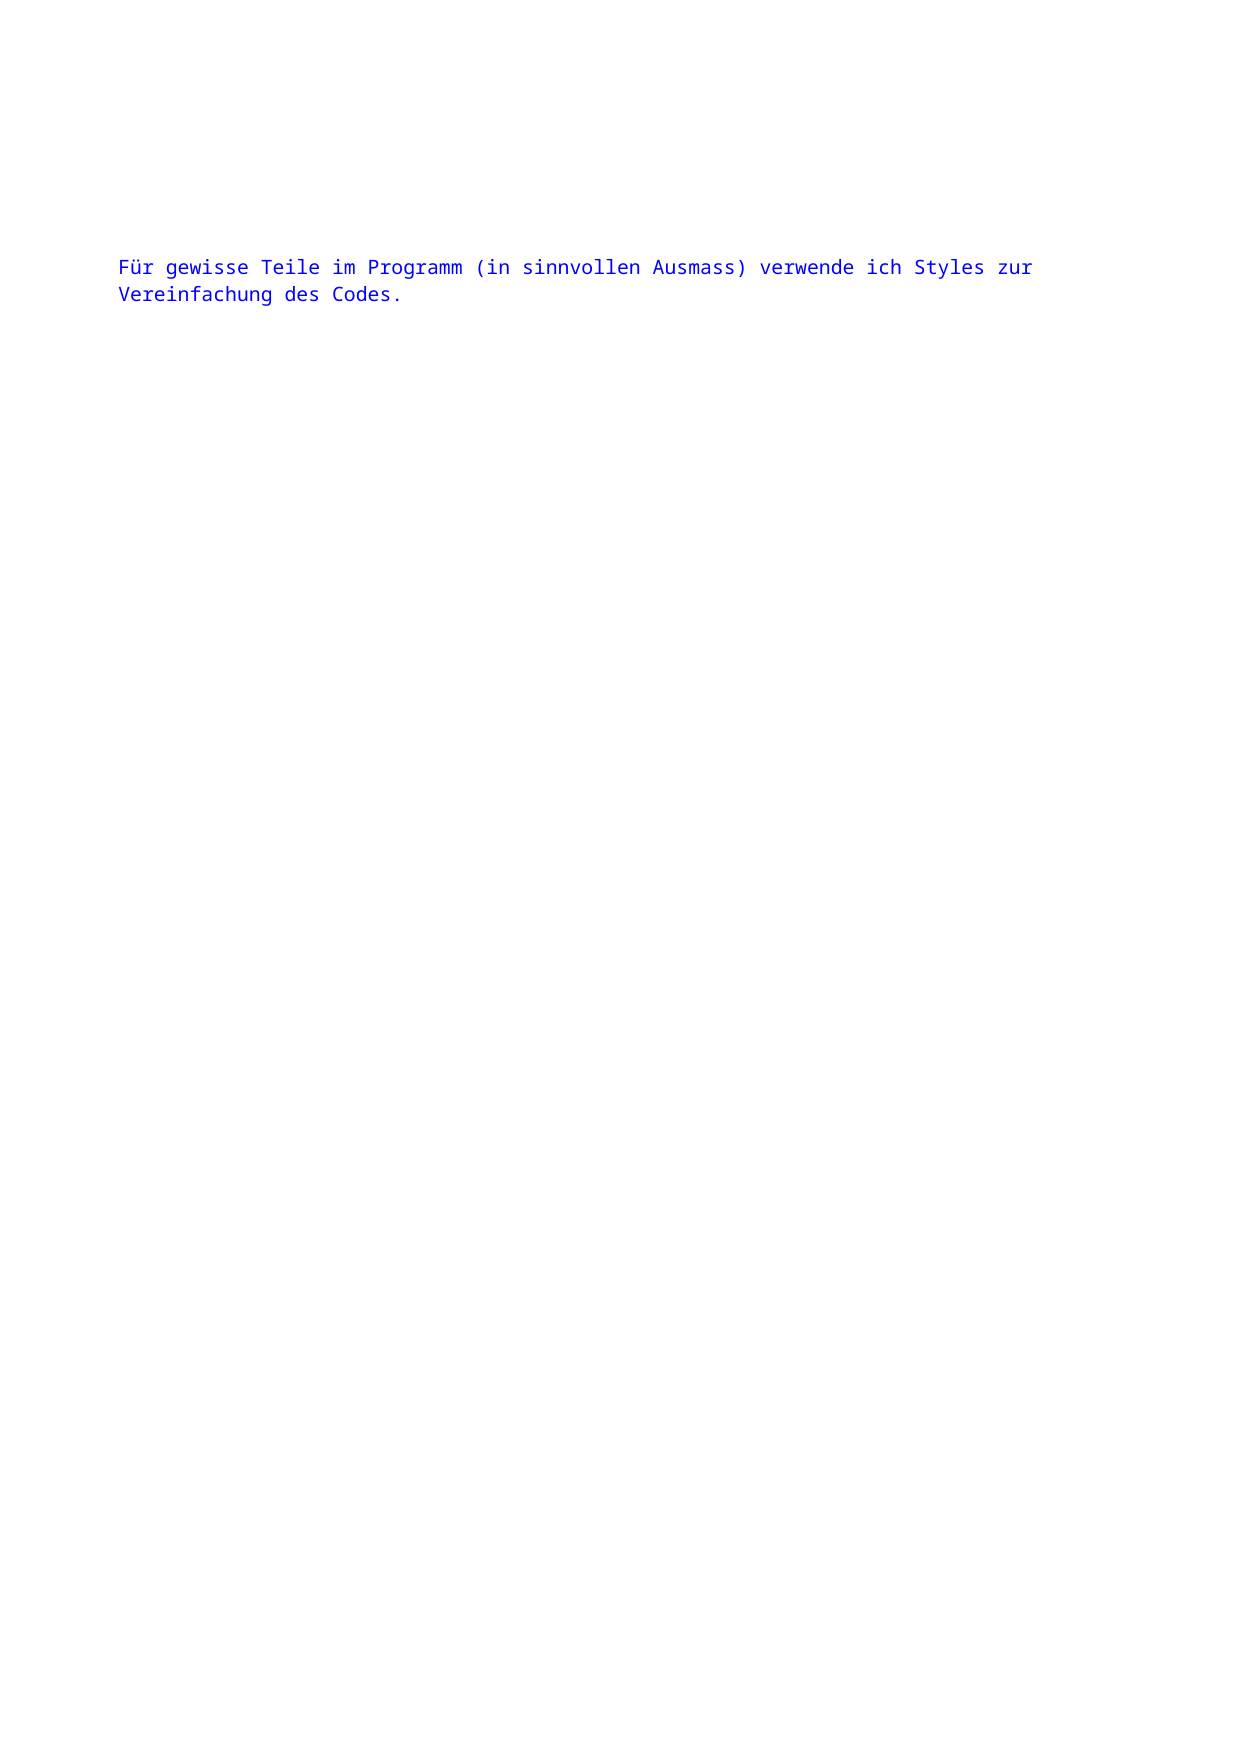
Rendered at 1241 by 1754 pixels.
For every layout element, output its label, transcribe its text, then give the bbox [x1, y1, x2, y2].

text Für gewisse Teile im Programm (in sinnvollen Ausmass) verwende ich Styles zur Vereinfachung des Codes. [118, 253, 1122, 307]
